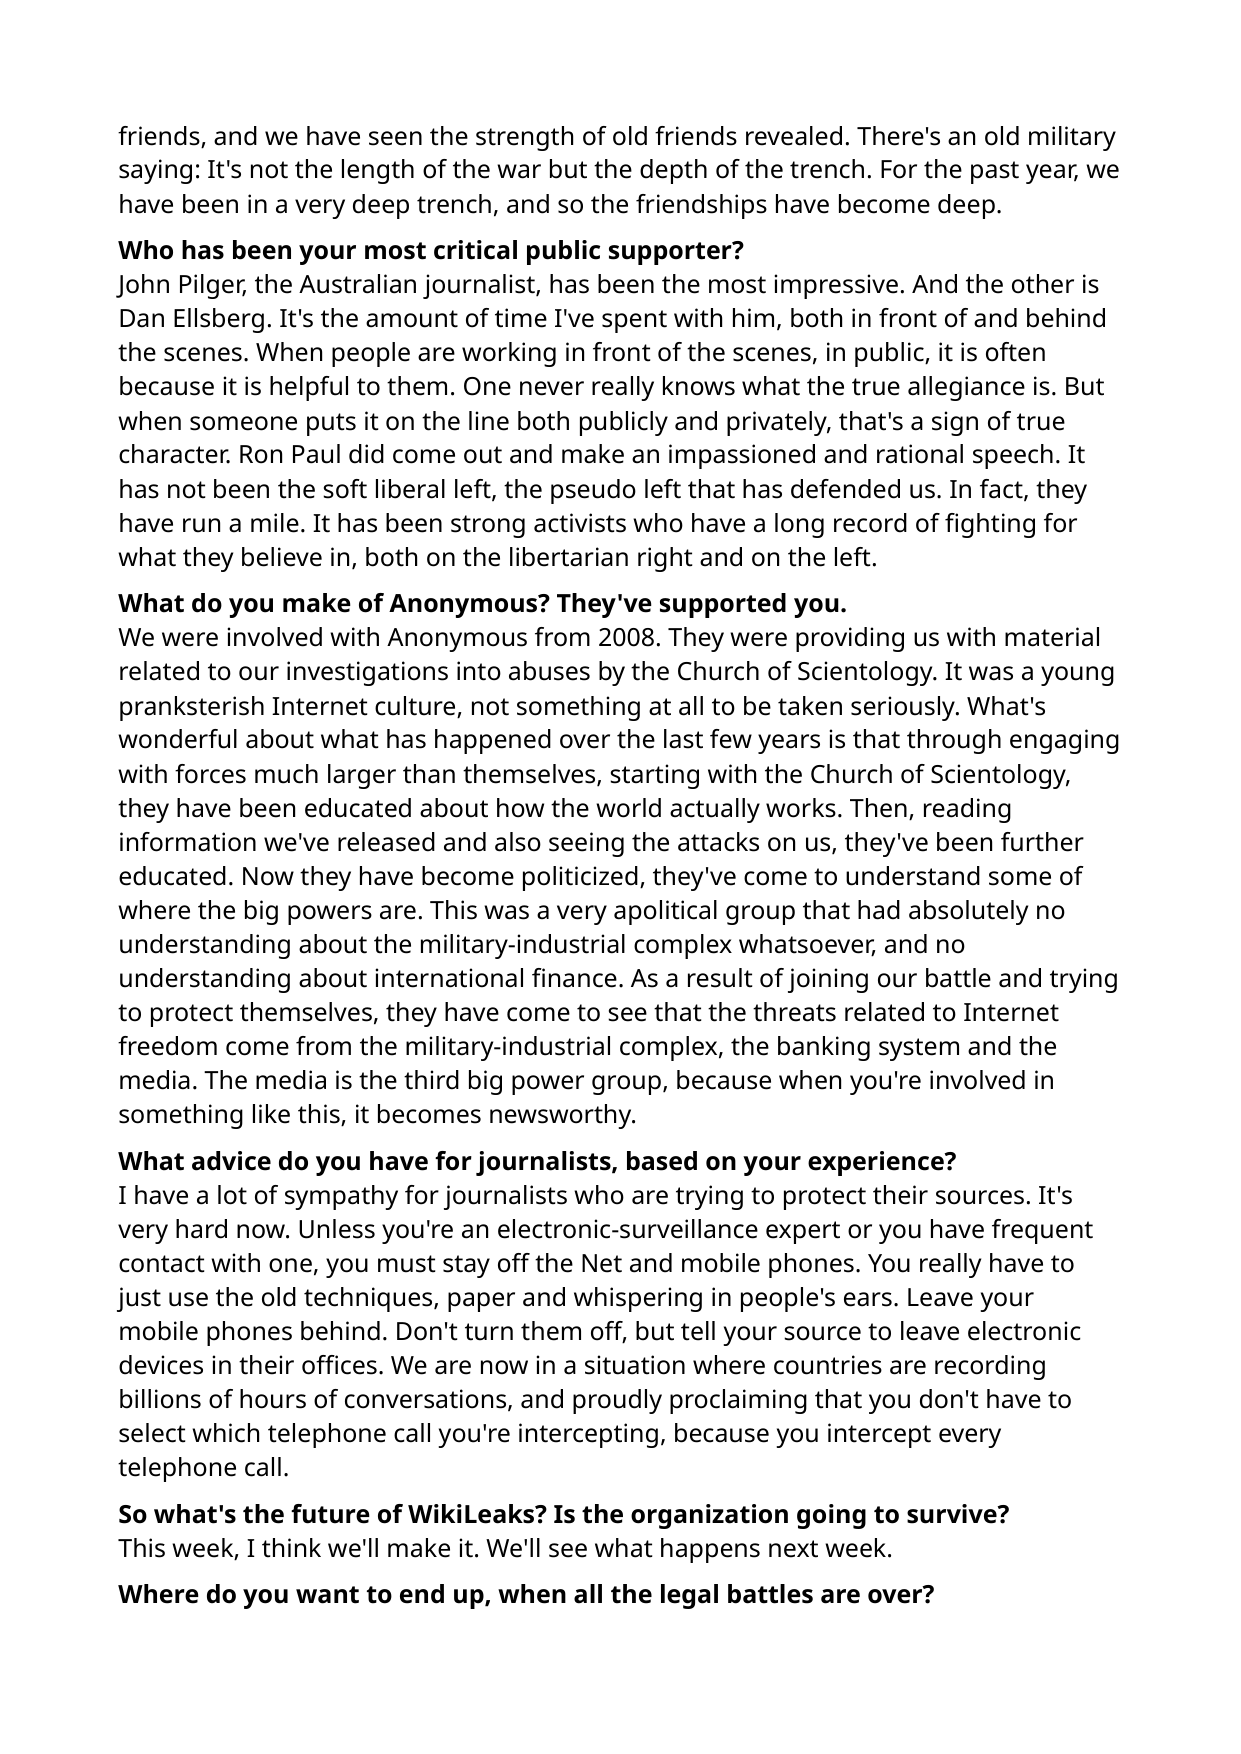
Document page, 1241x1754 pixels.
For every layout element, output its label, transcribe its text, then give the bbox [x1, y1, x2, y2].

text friends, and we have seen the strength of old friends revealed. There's an old military saying: It's not the length of the war but the depth of the trench. For the past year, we have been in a very deep trench, and so the friendships have become deep. [118, 118, 1122, 220]
text So what's the future of WikiLeaks? Is the organization going to survive? This week, I think we'll make it. We'll see what happens next week. [118, 1497, 1122, 1565]
text Where do you want to end up, when all the legal battles are over? [118, 1577, 1122, 1611]
text Who has been your most critical public supporter? John Pilger, the Australian journalist, has been the most impressive. And the other is Dan Ellsberg. It's the amount of time I've spent with him, both in front of and behind the scenes. When people are working in front of the scenes, in public, it is often because it is helpful to them. One never really knows what the true allegiance is. But when someone puts it on the line both publicly and privately, that's a sign of true character. Ron Paul did come out and make an impassioned and rational speech. It has not been the soft liberal left, the pseudo left that has defended us. In fact, they have run a mile. It has been strong activists who have a long record of fighting for what they believe in, both on the libertarian right and on the left. [118, 233, 1122, 573]
text What do you make of Anonymous? They've supported you. We were involved with Anonymous from 2008. They were providing us with material related to our investigations into abuses by the Church of Scientology. It was a young pranksterish Internet culture, not something at all to be taken seriously. What's wonderful about what has happened over the last few years is that through engaging with forces much larger than themselves, starting with the Church of Scientology, they have been educated about how the world actually works. Then, reading information we've released and also seeing the attacks on us, they've been further educated. Now they have become politicized, they've come to understand some of where the big powers are. This was a very apolitical group that had absolutely no understanding about the military-industrial complex whatsoever, and no understanding about international finance. As a result of joining our battle and trying to protect themselves, they have come to see that the threats related to Internet freedom come from the military-industrial complex, the banking system and the media. The media is the third big power group, because when you're involved in something like this, it becomes newsworthy. [118, 586, 1122, 1131]
text What advice do you have for journalists, based on your experience? I have a lot of sympathy for journalists who are trying to protect their sources. It's very hard now. Unless you're an electronic-surveillance expert or you have frequent contact with one, you must stay off the Net and mobile phones. You really have to just use the old techniques, paper and whispering in people's ears. Leave your mobile phones behind. Don't turn them off, but tell your source to leave electronic devices in their offices. We are now in a situation where countries are recording billions of hours of conversations, and proudly proclaiming that you don't have to select which telephone call you're intercepting, because you intercept every telephone call. [118, 1143, 1122, 1484]
